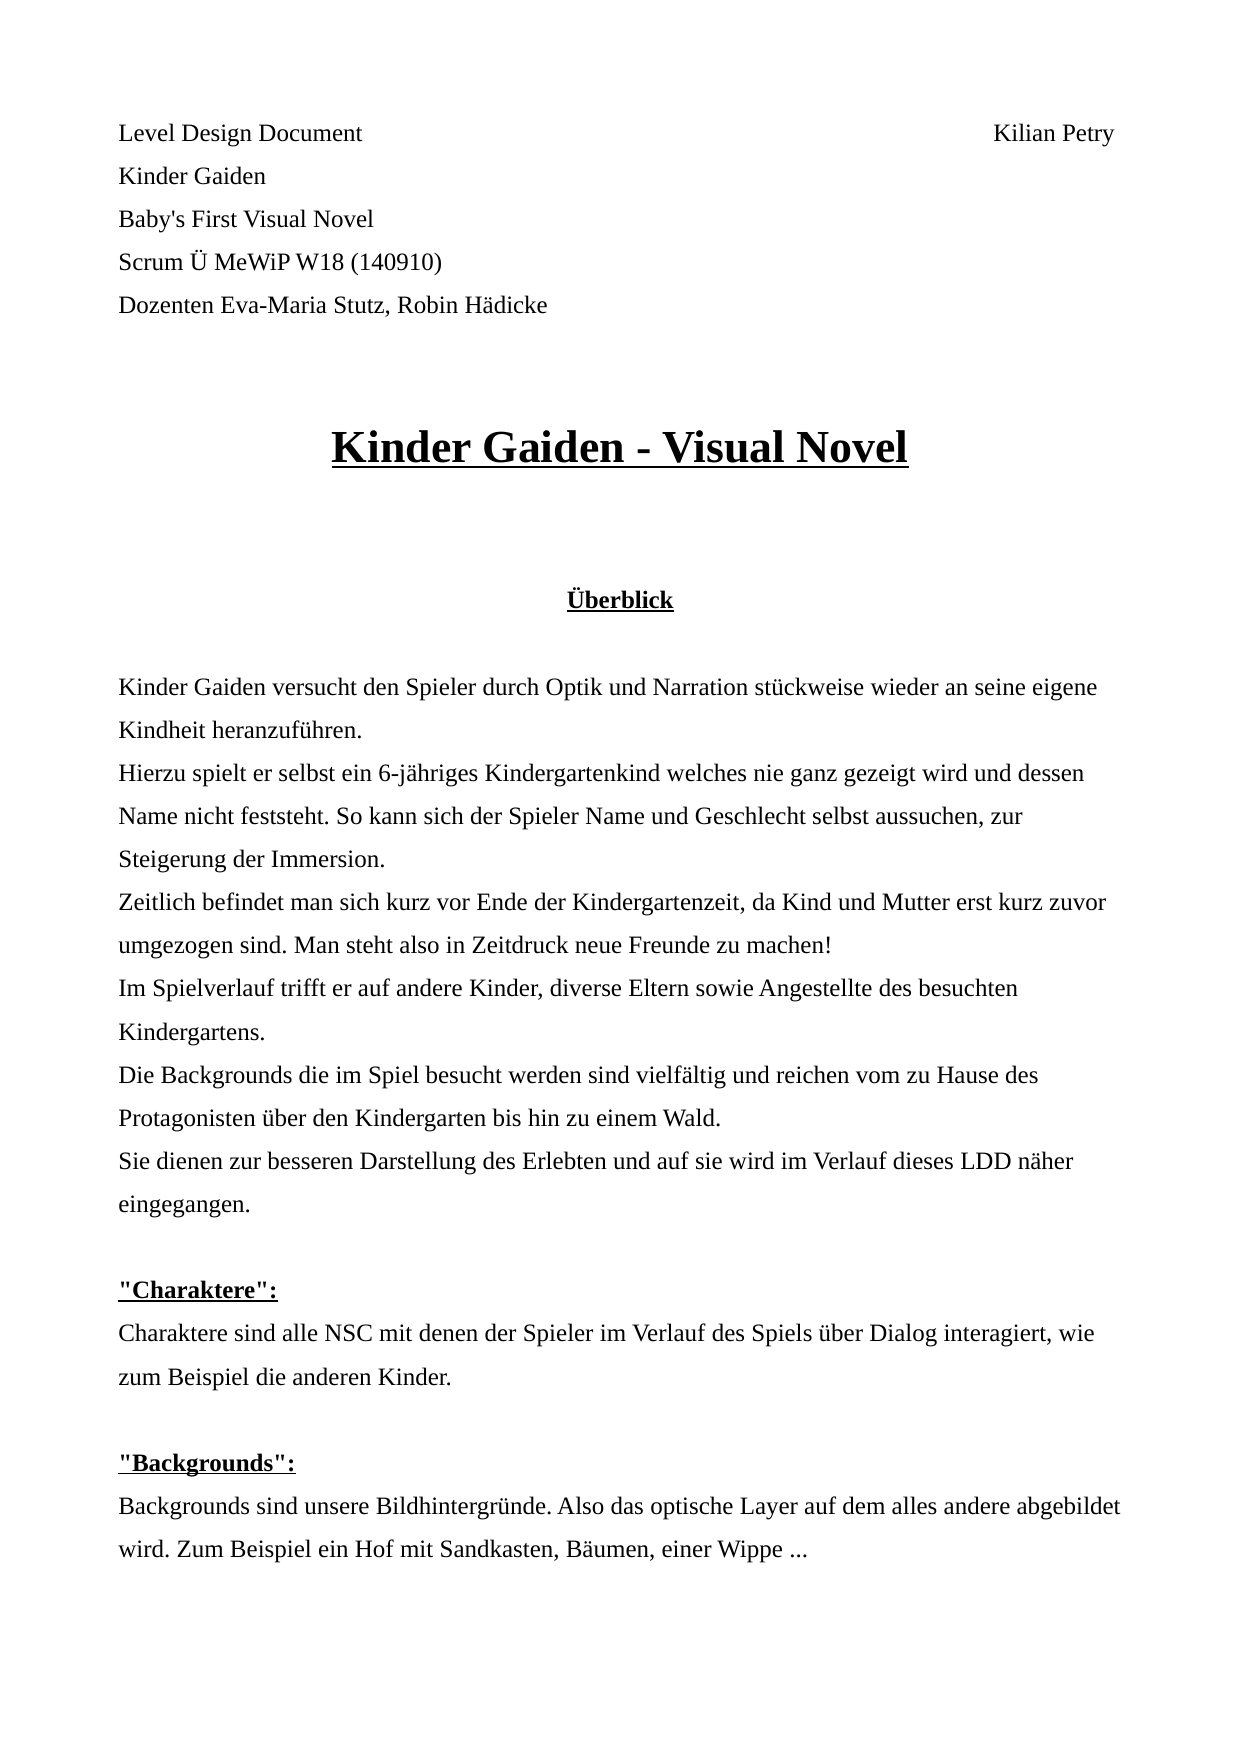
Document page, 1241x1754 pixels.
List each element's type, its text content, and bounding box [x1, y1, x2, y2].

text "Backgrounds": [118, 1448, 1122, 1477]
text Im Spielverlauf trifft er auf andere Kinder, diverse Eltern sowie Angestellte des besuchten Kindergartens. [118, 973, 1122, 1045]
text Level Design Document Kilian Petry [118, 118, 1122, 147]
text Kinder Gaiden - Visual Novel [118, 420, 1122, 473]
text Backgrounds sind unsere Bildhintergründe. Also das optische Layer auf dem alles andere abgebildet wird. Zum Beispiel ein Hof mit Sandkasten, Bäumen, einer Wippe ... [118, 1491, 1122, 1563]
text Die Backgrounds die im Spiel besucht werden sind vielfältig und reichen vom zu Hause des Protagonisten über den Kindergarten bis hin zu einem Wald. [118, 1060, 1122, 1132]
text "Charaktere": [118, 1275, 1122, 1304]
text Überblick [118, 585, 1122, 614]
text Hierzu spielt er selbst ein 6-jähriges Kindergartenkind welches nie ganz gezeigt wird und dessen Name nicht feststeht. So kann sich der Spieler Name und Geschlecht selbst aussuchen, zur Steigerung der Immersion. [118, 758, 1122, 873]
text Dozenten Eva-Maria Stutz, Robin Hädicke [118, 291, 1122, 319]
text Scrum Ü MeWiP W18 (140910) [118, 247, 1122, 276]
text Charaktere sind alle NSC mit denen der Spieler im Verlauf des Spiels über Dialog interagiert, wie zum Beispiel die anderen Kinder. [118, 1318, 1122, 1390]
text Zeitlich befindet man sich kurz vor Ende der Kindergartenzeit, da Kind und Mutter erst kurz zuvor umgezogen sind. Man steht also in Zeitdruck neue Freunde zu machen! [118, 887, 1122, 959]
text Kinder Gaiden [118, 161, 1122, 190]
text Baby's First Visual Novel [118, 204, 1122, 233]
text Sie dienen zur besseren Darstellung des Erlebten und auf sie wird im Verlauf dieses LDD näher eingegangen. [118, 1146, 1122, 1218]
text Kinder Gaiden versucht den Spieler durch Optik und Narration stückweise wieder an seine eigene Kindheit heranzuführen. [118, 672, 1122, 743]
